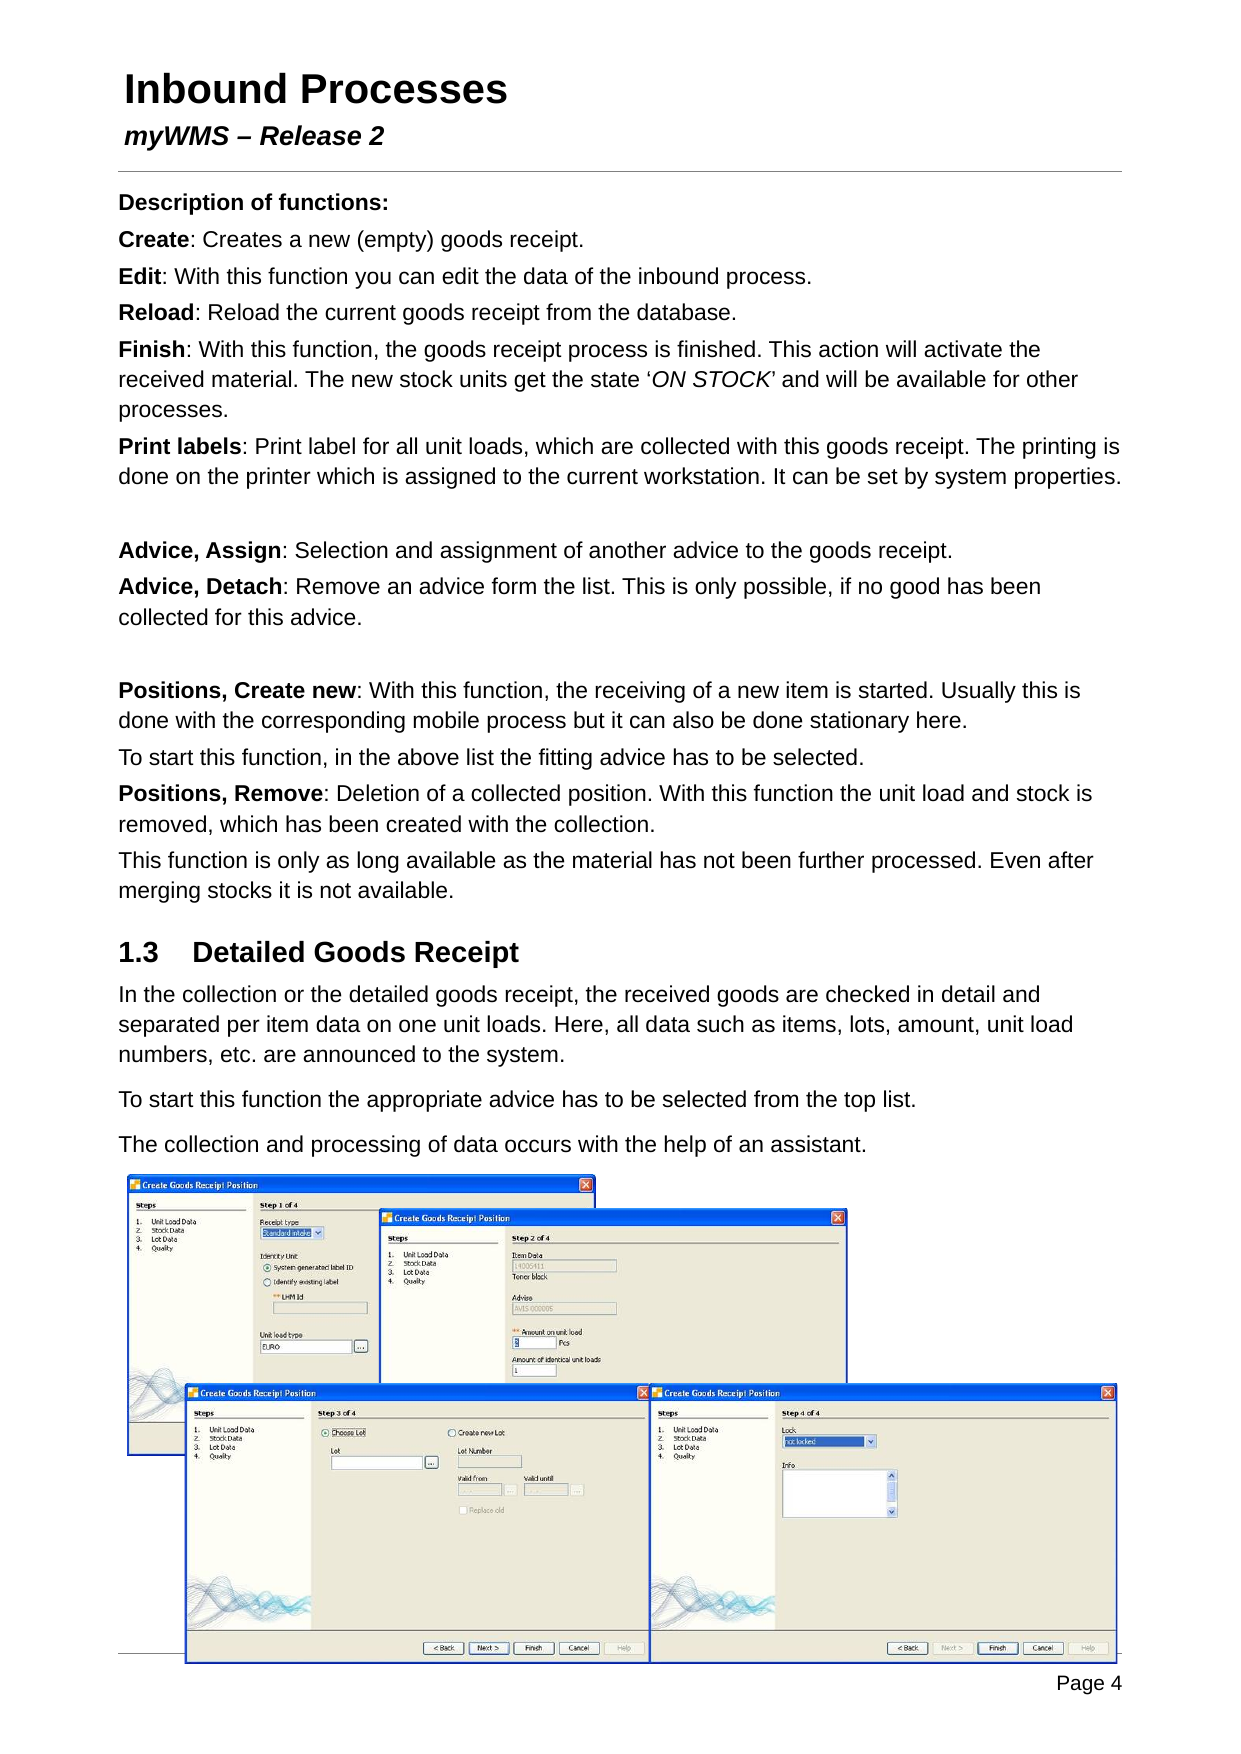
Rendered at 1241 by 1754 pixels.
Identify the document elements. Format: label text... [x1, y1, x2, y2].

text Positions, Create new: With this function, the receiving of a new item is started. Usually this is done with the corresponding mobile process but it can also be done stationary here. [118, 677, 1122, 733]
text Print labels: Print label for all unit loads, which are collected with this goods receipt. The printing is done on the printer which is assigned to the current workstation. It can be set by system properties. [118, 433, 1122, 489]
text Advice, Detach: Remove an advice form the list. This is only possible, if no good has been collected for this advice. [118, 573, 1122, 630]
text To start this function the appropriate advice has to be selected from the top list. [118, 1086, 1122, 1112]
text Advice, Assign: Selection and assignment of another advice to the goods receipt. [118, 537, 1122, 563]
text This function is only as long available as the material has not been further processed. Even after merging stocks it is not available. [118, 847, 1122, 904]
text The collection and processing of data occurs with the help of an assistant. [118, 1131, 1122, 1157]
text Description of functions: [118, 189, 1122, 216]
text Positions, Remove: Deletion of a collected position. With this function the unit load and stock is removed, which has been created with the collection. [118, 780, 1122, 837]
subtitle Detailed Goods Receipt [118, 935, 1122, 968]
text Create: Creates a new (empty) goods receipt. [118, 226, 1122, 252]
text In the collection or the detailed goods receipt, the received goods are checked in detail and separated per item data on one unit loads. Here, all data such as items, lots, amount, unit load numbers, etc. are announced to the system. [118, 981, 1122, 1068]
text Reload: Reload the current goods receipt from the database. [118, 299, 1122, 326]
text Finish: With this function, the goods receipt process is finished. This action will activate the received material. The new stock units get the state ‘ON STOCK’ and will be available for other processes. [118, 336, 1122, 423]
picture [127, 1174, 1118, 1664]
text To start this function, in the above list the fitting advice has to be selected. [118, 744, 1122, 770]
text Edit: With this function you can edit the data of the inbound process. [118, 263, 1122, 289]
